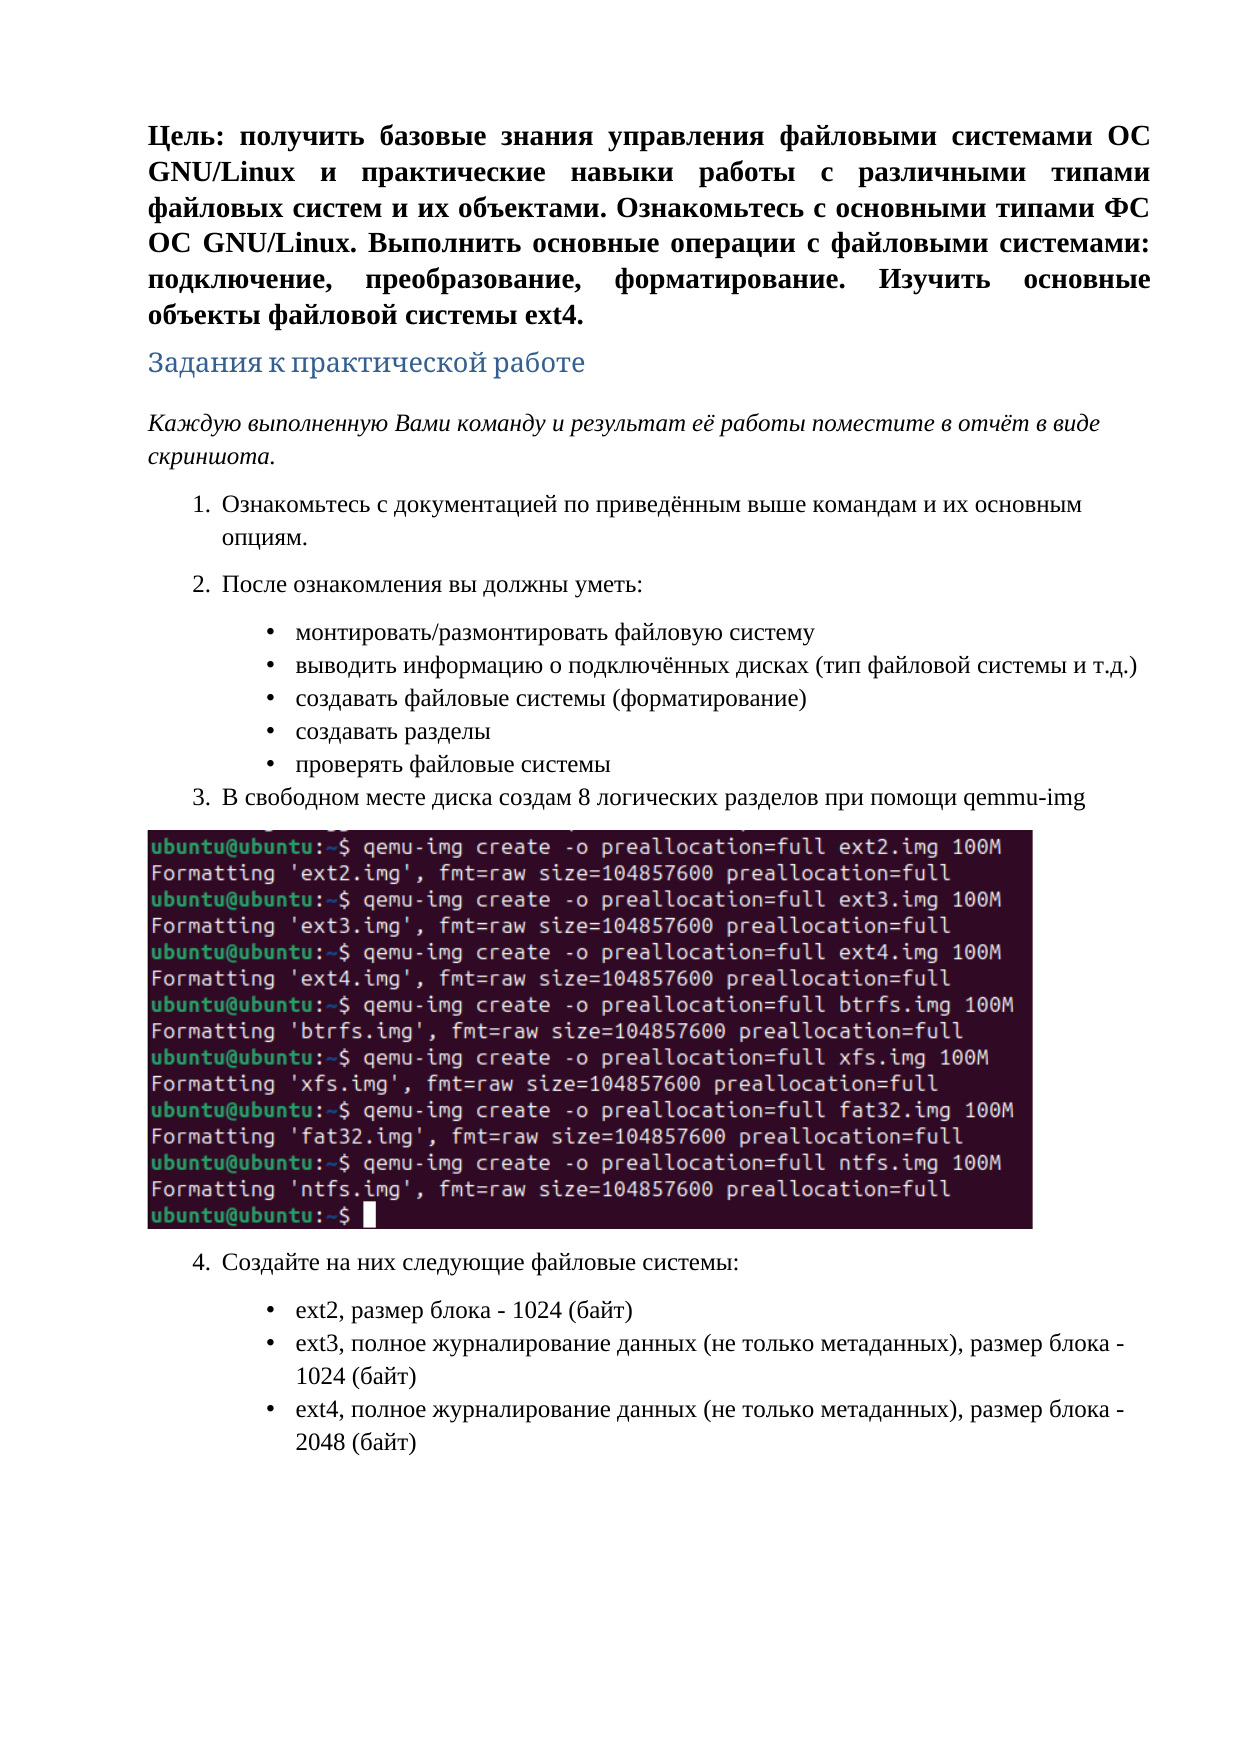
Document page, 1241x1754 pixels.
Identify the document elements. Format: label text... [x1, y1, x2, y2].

list В свободном месте диска создам 8 логических разделов при помощи qemmu-img [192, 782, 1152, 811]
list Создайте на них следующие файловые системы: [192, 1247, 1152, 1276]
list монтировать/размонтировать файловую систему [266, 617, 1152, 646]
text Каждую выполненную Вами команду и результат её работы поместите в отчёт в виде скриншота. [148, 408, 1152, 470]
list ext3, полное журналирование данных (не только метаданных), размер блока - 1024 (байт) [266, 1328, 1152, 1390]
subtitle Задания к практической работе [148, 348, 1152, 379]
list создавать разделы [266, 716, 1152, 745]
subtitle Цель: получить базовые знания управления файловыми системами ОС GNU/Linux и практические навыки работы с различными типами файловых систем и их объектами. Ознакомьтесь с основными типами ФС ОС GNU/Linux. Выполнить основные операции с файловыми системами: подключение, преобразование, форматирование. Изучить основные объекты файловой системы ext4. [148, 118, 1152, 331]
list создавать файловые системы (форматирование) [266, 683, 1152, 712]
list ext2, размер блока - 1024 (байт) [266, 1295, 1152, 1324]
list Ознакомьтесь с документацией по приведённым выше командам и их основным опциям. [192, 489, 1152, 551]
list проверять файловые системы [266, 749, 1152, 778]
list После ознакомления вы должны уметь: [192, 569, 1152, 598]
list ext4, полное журналирование данных (не только метаданных), размер блока - 2048 (байт) [266, 1394, 1152, 1456]
list выводить информацию о подключённых дисках (тип файловой системы и т.д.) [266, 650, 1152, 679]
